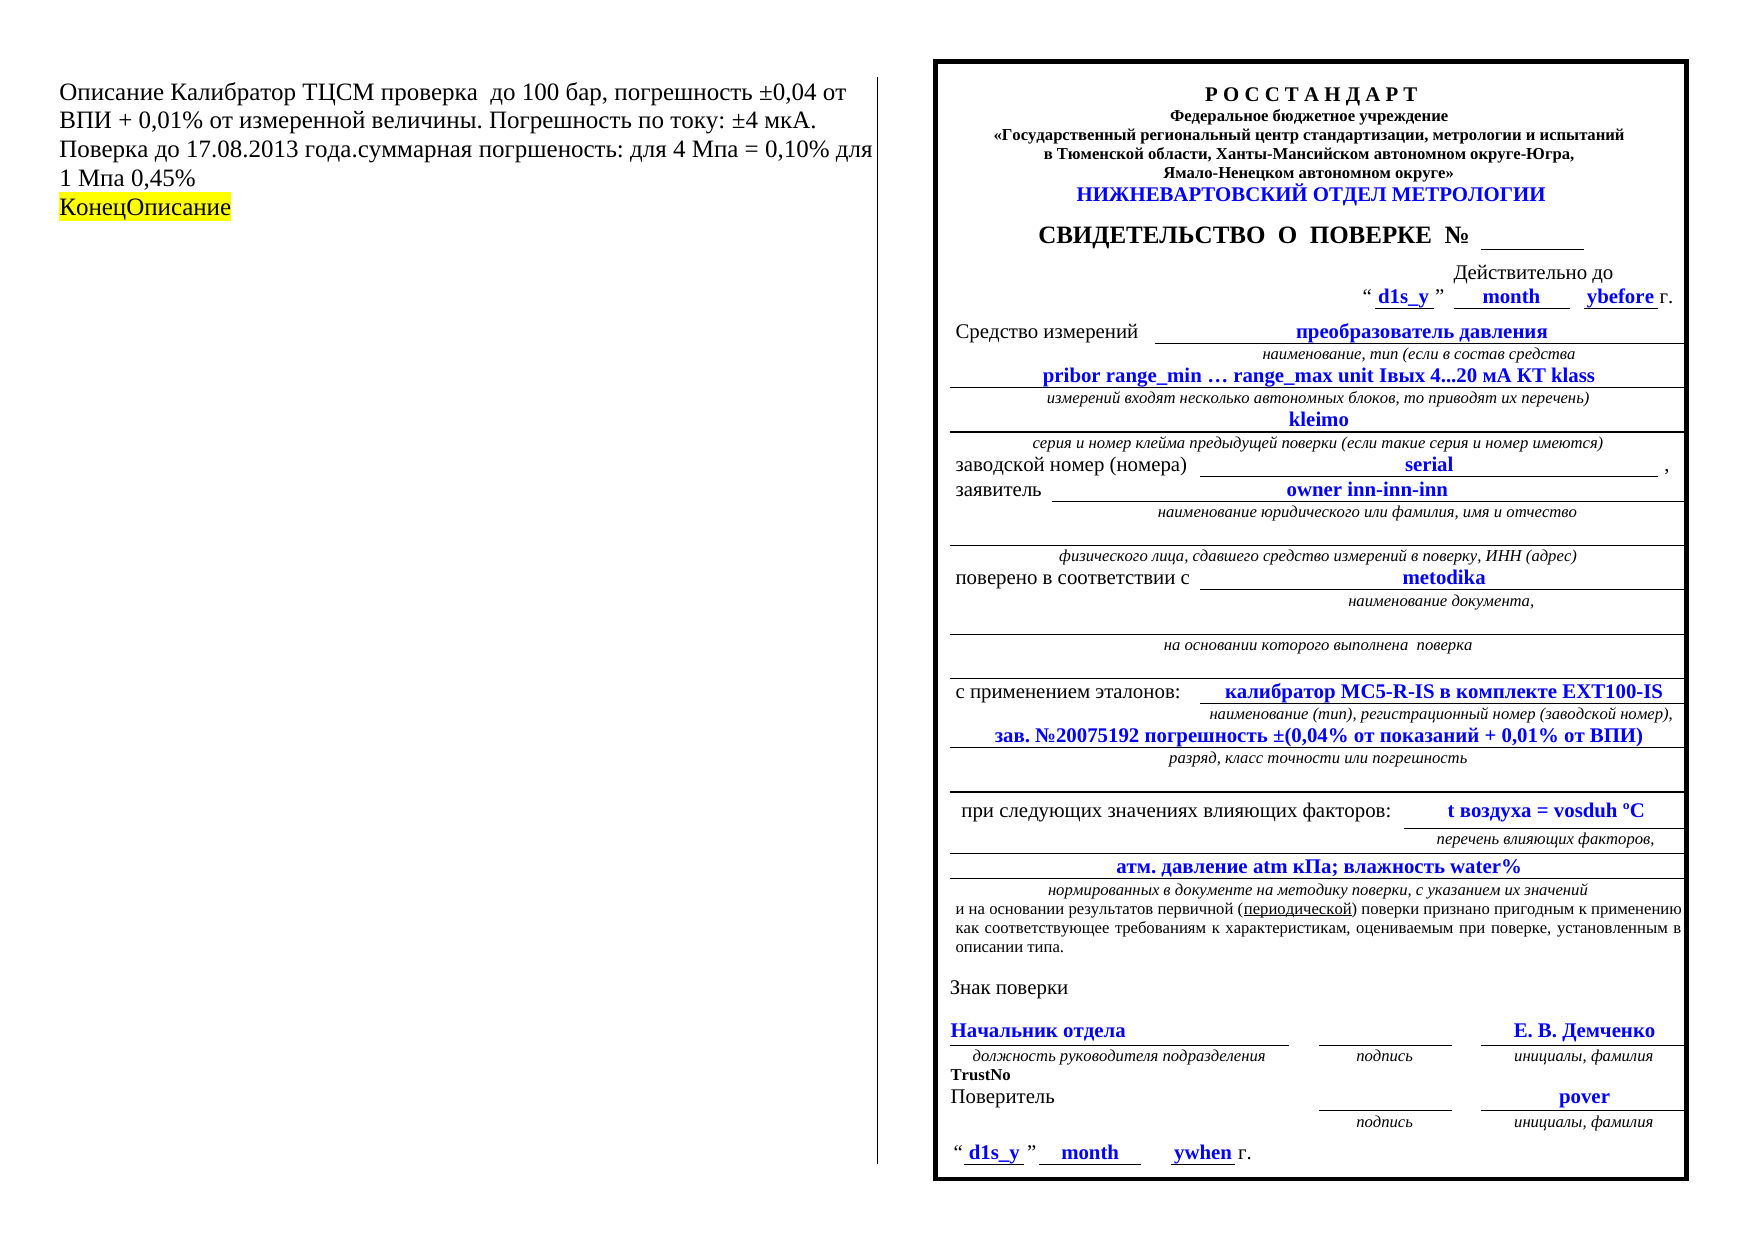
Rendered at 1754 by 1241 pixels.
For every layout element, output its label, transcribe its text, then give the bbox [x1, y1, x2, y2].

table_cell и на основании результатов первичной (периодической) поверки признано пригодным к применению как соответствующее требованиям к характеристикам, оцениваемым при поверке, установленным в описании типа. [950, 899, 1684, 956]
table_cell с применением эталонов: [950, 679, 1200, 703]
table_header ywhen [1171, 1140, 1235, 1164]
table_cell инициалы, фамилия [1481, 1046, 1684, 1065]
table_cell [1452, 1084, 1481, 1110]
table_cell измерений входят несколько автономных блоков, то приводят их перечень) [950, 388, 1684, 407]
text Ямало-Ненецком автономном округе» [949, 163, 1672, 182]
table_cell , [1658, 452, 1684, 476]
table_header [1481, 221, 1584, 249]
table_cell наименование юридического или фамилия, имя и отчество [1052, 502, 1684, 521]
table_cell [1452, 1045, 1481, 1065]
table_cell на основании которого выполнена поверка [950, 635, 1684, 654]
table_header “ [950, 1140, 964, 1164]
table_cell [950, 768, 1684, 791]
table_cell ybefore [1584, 284, 1658, 308]
text Федеральное бюджетное учреждение [949, 106, 1672, 125]
table_cell преобразователь давления [1155, 319, 1684, 343]
table_cell pribor range_min … range_max unit Iвых 4...20 мА КТ klass [950, 363, 1684, 387]
text Р О С С Т А Н Д А Р Т [949, 81, 1672, 106]
table_cell заявитель [950, 476, 1052, 501]
table_cell [950, 308, 1155, 319]
table_cell [950, 284, 1356, 308]
table_cell “ [1356, 284, 1374, 308]
table_header Е. В. Демченко [1481, 1018, 1684, 1045]
table_cell [1289, 1084, 1319, 1110]
table_cell month [1454, 284, 1570, 308]
table_cell kleimo [950, 407, 1684, 431]
table_cell [950, 343, 1155, 363]
table_cell [1481, 1065, 1684, 1084]
table_cell Средство измерений [950, 319, 1155, 343]
table_cell serial [1200, 452, 1658, 476]
table_cell metodika [1200, 565, 1684, 589]
table_cell г. [1658, 284, 1684, 308]
table_cell наименование документа, [1200, 590, 1684, 609]
table_cell [950, 654, 1684, 678]
table_cell d1s_y [1375, 284, 1434, 308]
table_cell [1319, 1065, 1452, 1084]
table_header Начальник отдела [950, 1018, 1289, 1045]
table_cell t воздуха = vosduh ºC [1404, 793, 1684, 828]
table_cell физического лица, сдавшего средство измерений в поверку, ИНН (адрес) [950, 546, 1684, 565]
table_cell при следующих значениях влияющих факторов: [950, 793, 1404, 828]
table_cell перечень влияющих факторов, [1404, 829, 1684, 853]
table_cell pover [1481, 1084, 1684, 1110]
table_cell инициалы, фамилия [1481, 1111, 1684, 1131]
table_cell ” [1434, 284, 1454, 308]
text КонецОписание [59, 192, 875, 221]
table_cell [950, 1110, 1289, 1131]
table_cell [950, 501, 1052, 521]
table_cell [1452, 1065, 1481, 1084]
table_header СВИДЕТЕЛЬСТВО О ПОВЕРКЕ № [950, 221, 1481, 249]
table_cell серия и номер клейма предыдущей поверки (если такие серия и номер имеются) [950, 433, 1684, 452]
table_header [1452, 1018, 1481, 1045]
table_cell подпись [1319, 1046, 1452, 1065]
table_cell [950, 249, 1684, 260]
table_cell наименование, тип (если в состав средства [1155, 344, 1684, 363]
table_cell Поверитель [950, 1084, 1289, 1110]
table_header [1319, 1018, 1452, 1045]
table_cell [950, 703, 1200, 723]
table_header month [1039, 1140, 1141, 1164]
text в Тюменской области, Ханты-Мансийском автономном округе-Югра, [949, 144, 1672, 163]
table_header [1141, 1140, 1171, 1164]
table_cell [950, 521, 1684, 545]
table_cell Действительно до [950, 260, 1684, 284]
table_cell [1155, 308, 1684, 319]
table_cell owner inn-inn-inn [1052, 476, 1684, 501]
table_cell атм. давление atm кПа; влажность water% [950, 854, 1684, 878]
table_cell [950, 828, 1196, 853]
table_cell [1289, 1045, 1319, 1065]
table_header ” [1024, 1140, 1038, 1164]
text НИЖНЕВАРТОВСКИЙ ОТДЕЛ МЕТРОЛОГИИ [949, 182, 1672, 206]
table_header [1584, 221, 1684, 249]
table_cell [950, 610, 1684, 633]
table_cell [1289, 1065, 1319, 1084]
text Поверка до 17.08.2013 года.суммарная погршеность: для 4 Мпа = 0,10% для 1 Мпа 0,45% [59, 134, 875, 192]
table_cell [1452, 1110, 1481, 1131]
table_cell калибратор MC5-R-IS в комплекте EXT100-IS [1200, 679, 1684, 703]
table_header d1s_y [964, 1140, 1024, 1164]
text Описание Калибратор ТЦСМ проверка до 100 бар, погрешность ±0,04 от ВПИ + 0,01% от измеренной величины. Погрешность по току: ±4 мкА. [59, 77, 875, 134]
table_cell поверено в соответствии с [950, 565, 1200, 589]
table_cell разряд, класс точности или погрешность [950, 748, 1684, 767]
table_header [1289, 1018, 1319, 1045]
table_cell [950, 589, 1200, 609]
table_cell [1570, 284, 1584, 308]
text Знак поверки [949, 975, 1672, 999]
table_header г. [1235, 1140, 1263, 1164]
table_cell [1196, 828, 1404, 853]
table_cell должность руководителя подразделения [950, 1046, 1289, 1065]
table_cell подпись [1319, 1111, 1452, 1131]
table_cell зав. №20075192 погрешность ±(0,04% от показаний + 0,01% от ВПИ) [950, 723, 1684, 747]
table_cell [1319, 1084, 1452, 1110]
table_cell нормированных в документе на методику поверки, с указанием их значений [950, 879, 1684, 898]
table_cell [1289, 1110, 1319, 1131]
text «Государственный региональный центр стандартизации, метрологии и испытаний [949, 125, 1672, 144]
table_cell TrustNo [950, 1065, 1289, 1084]
table_cell наименование (тип), регистрационный номер (заводской номер), [1200, 704, 1684, 723]
table_cell заводской номер (номера) [950, 452, 1200, 476]
